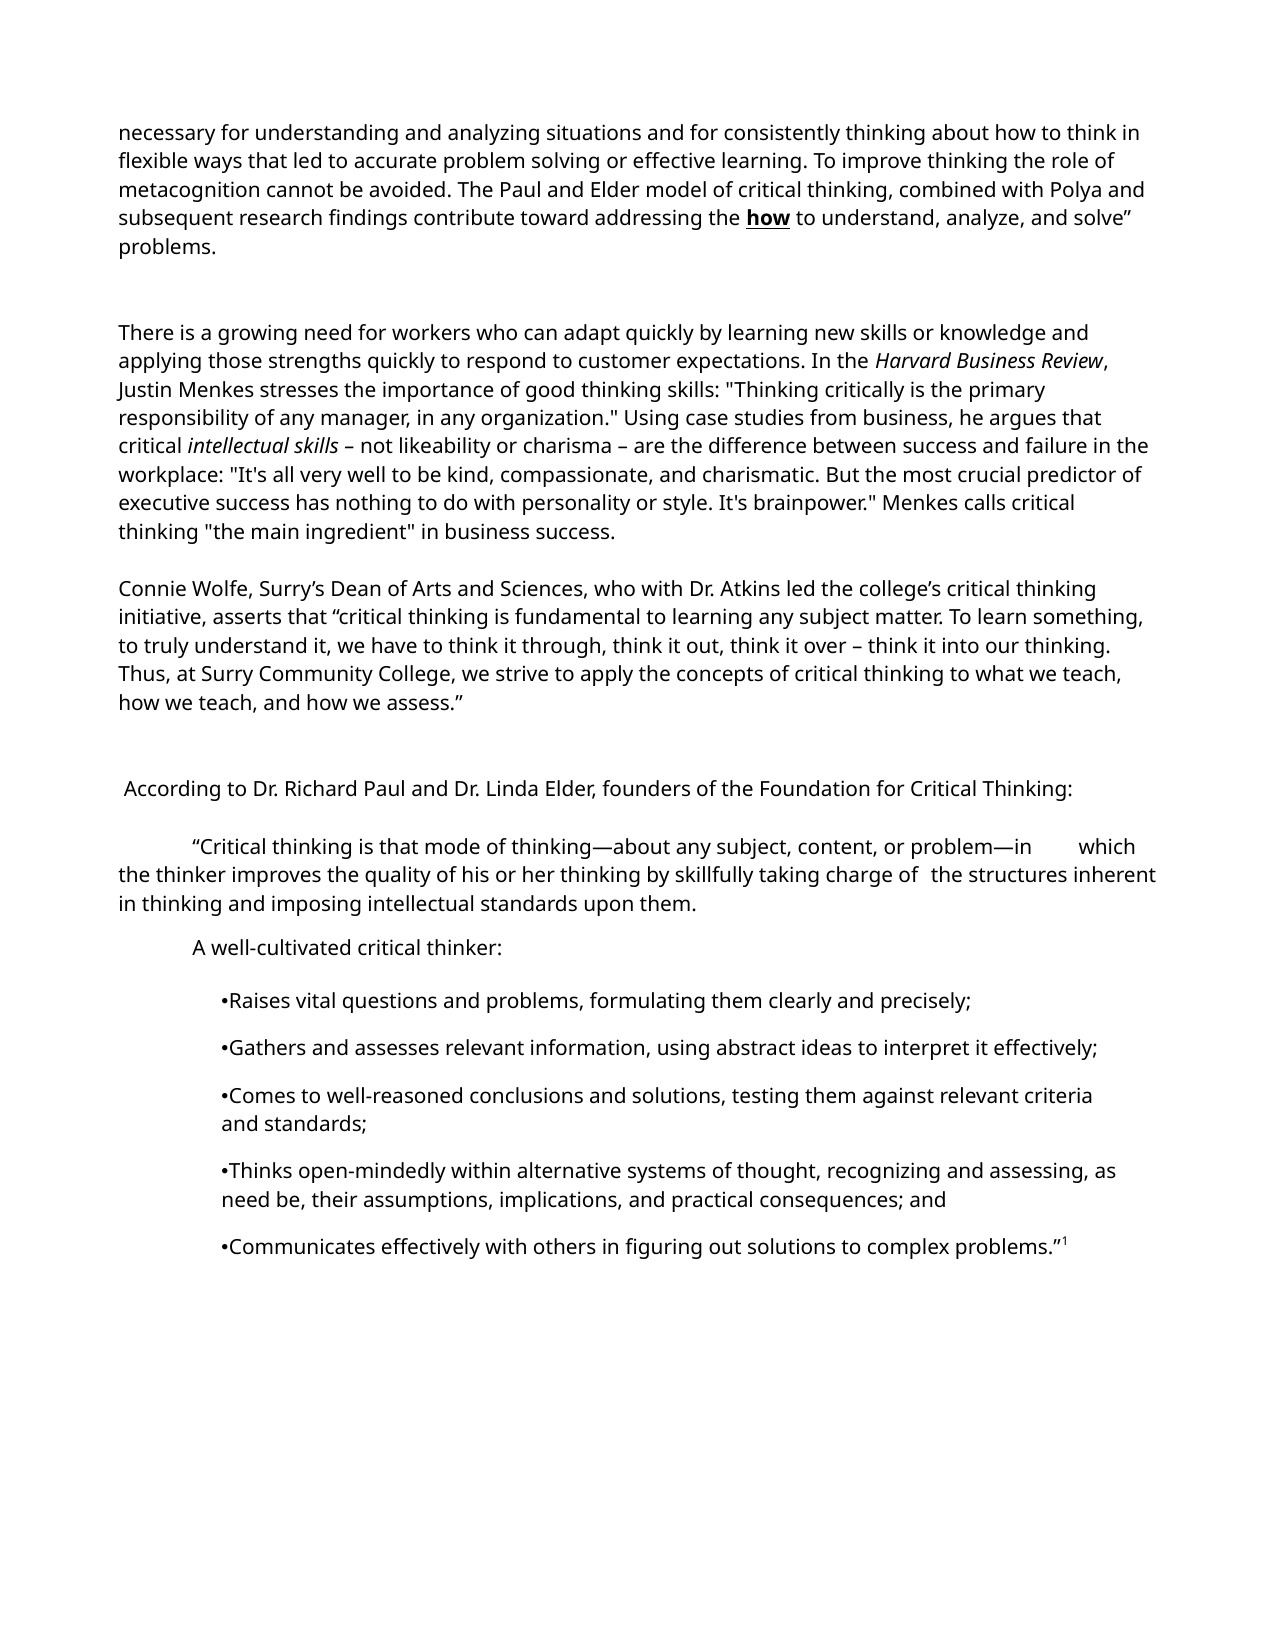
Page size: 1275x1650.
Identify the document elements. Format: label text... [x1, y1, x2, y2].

text There is a growing need for workers who can adapt quickly by learning new skills or knowledge and applying those strengths quickly to respond to customer expectations. In the Harvard Business Review, Justin Menkes stresses the importance of good thinking skills: "Thinking critically is the primary responsibility of any manager, in any organization." Using case studies from business, he argues that critical intellectual skills – not likeability or charisma – are the difference between success and failure in the workplace: "It's all very well to be kind, compassionate, and charismatic. But the most crucial predictor of executive success has nothing to do with personality or style. It's brainpower." Menkes calls critical thinking "the main ingredient" in business success. Connie Wolfe, Surry’s Dean of Arts and Sciences, who with Dr. Atkins led the college’s critical thinking initiative, asserts that “critical thinking is fundamental to learning any subject matter. To learn something, to truly understand it, we have to think it through, think it out, think it over – think it into our thinking. Thus, at Surry Community College, we strive to apply the concepts of critical thinking to what we teach, how we teach, and how we assess.” [118, 318, 1157, 716]
text According to Dr. Richard Paul and Dr. Linda Elder, founders of the Foundation for Critical Thinking: [118, 774, 1157, 803]
list Thinks open-mindedly within alternative systems of thought, recognizing and assessing, as need be, their assumptions, implications, and practical consequences; and [127, 1156, 1129, 1213]
list Comes to well-reasoned conclusions and solutions, testing them against relevant criteria and standards; [127, 1081, 1129, 1138]
text necessary for understanding and analyzing situations and for consistently thinking about how to think in flexible ways that led to accurate problem solving or effective learning. To improve thinking the role of metacognition cannot be avoided. The Paul and Elder model of critical thinking, combined with Polya and subsequent research findings contribute toward addressing the how to understand, analyze, and solve” problems. [118, 118, 1157, 260]
list Communicates effectively with others in figuring out solutions to complex problems.”1 [127, 1232, 1129, 1260]
list Gathers and assesses relevant information, using abstract ideas to interpret it effectively; [127, 1033, 1129, 1062]
text “Critical thinking is that mode of thinking—about any subject, content, or problem—in which the thinker improves the quality of his or her thinking by skillfully taking charge of the structures inherent in thinking and imposing intellectual standards upon them. [118, 832, 1157, 917]
list Raises vital questions and problems, formulating them clearly and precisely; [127, 986, 1129, 1015]
text A well-cultivated critical thinker: [118, 933, 1157, 961]
